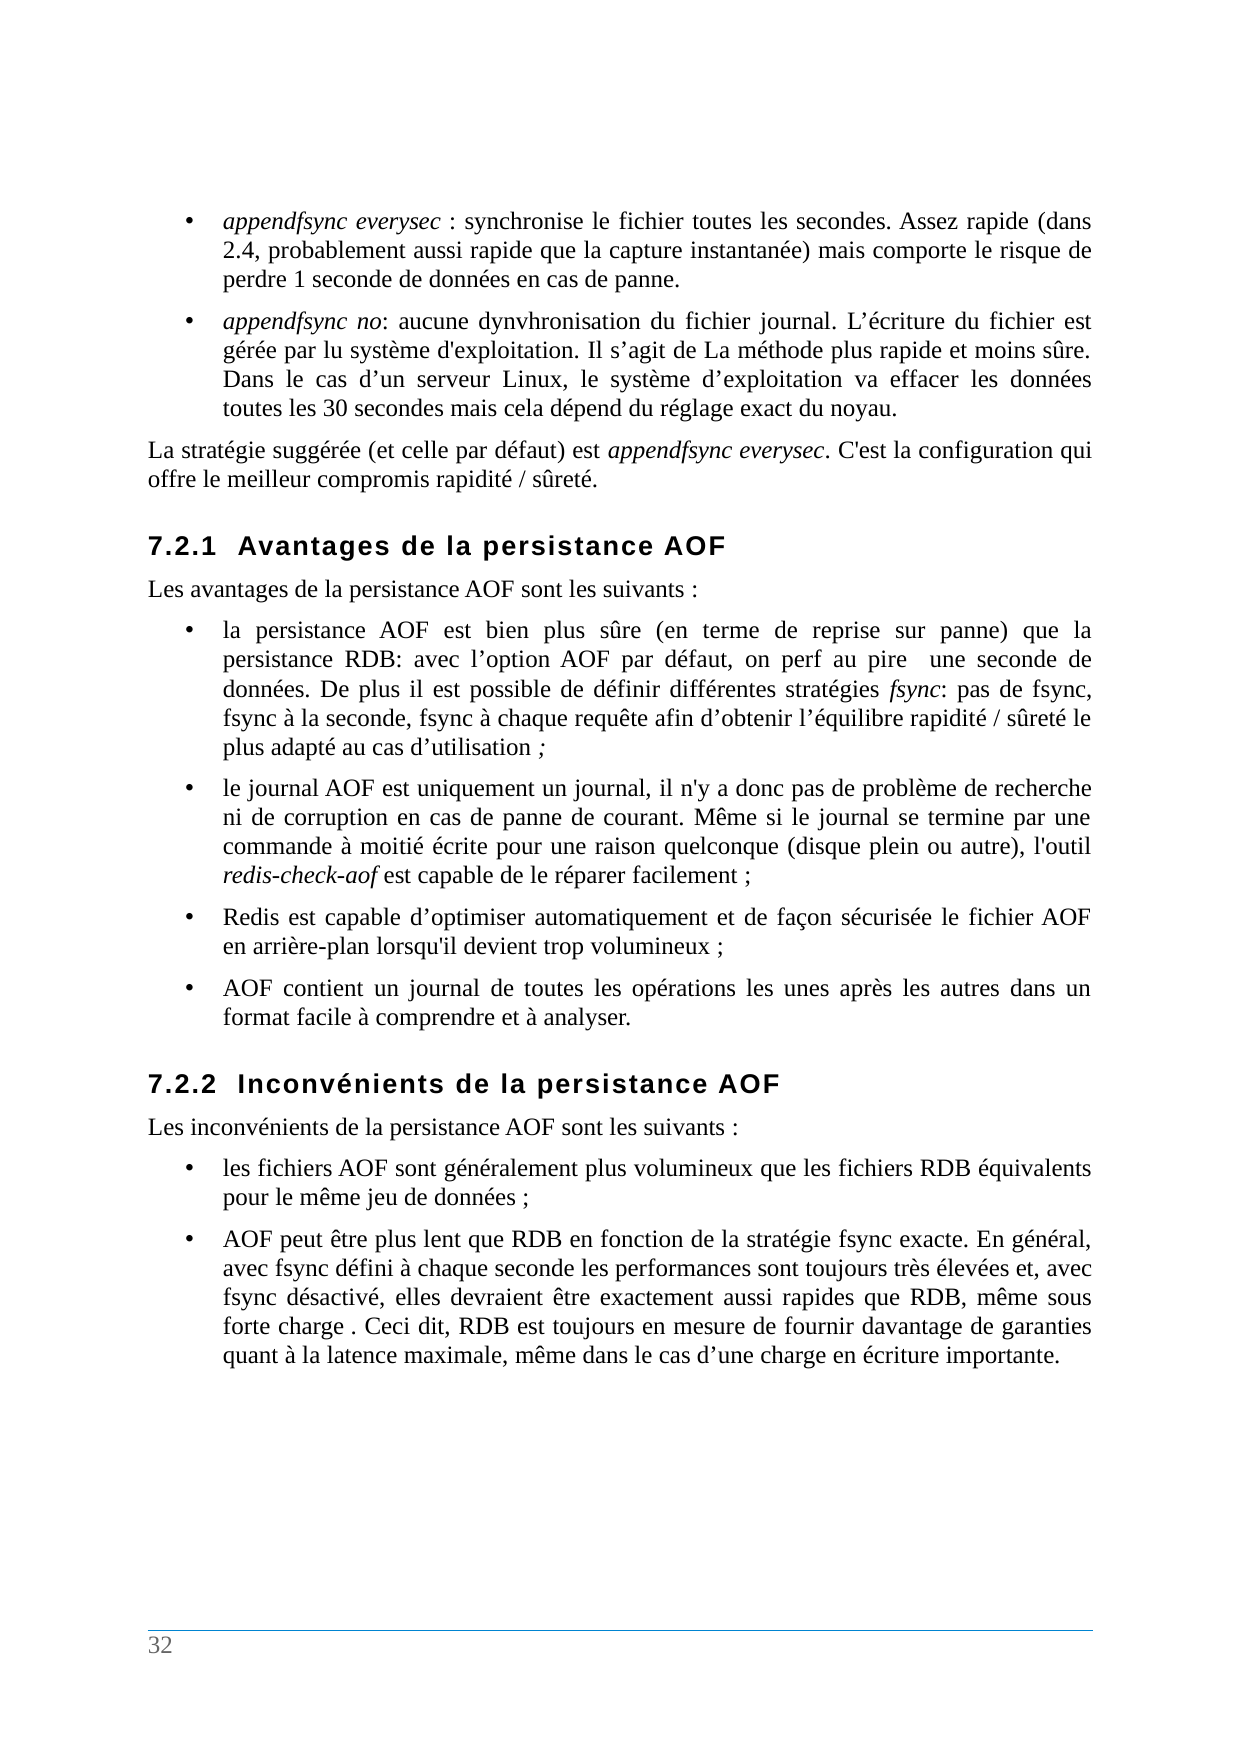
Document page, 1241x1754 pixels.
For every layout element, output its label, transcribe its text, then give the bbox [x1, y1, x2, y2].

list appendfsync no: aucune dynvhronisation du fichier journal. L’écriture du fichier est gérée par lu système d'exploitation. Il s’agit de La méthode plus rapide et moins sûre. Dans le cas d’un serveur Linux, le système d’exploitation va effacer les données toutes les 30 secondes mais cela dépend du réglage exact du noyau. [185, 306, 1093, 422]
list AOF peut être plus lent que RDB en fonction de la stratégie fsync exacte. En général, avec fsync défini à chaque seconde les performances sont toujours très élevées et, avec fsync désactivé, elles devraient être exactement aussi rapides que RDB, même sous forte charge . Ceci dit, RDB est toujours en mesure de fournir davantage de garanties quant à la latence maximale, même dans le cas d’une charge en écriture importante. [185, 1224, 1093, 1369]
list appendfsync everysec : synchronise le fichier toutes les secondes. Assez rapide (dans 2.4, probablement aussi rapide que la capture instantanée) mais comporte le risque de perdre 1 seconde de données en cas de panne. [185, 206, 1093, 293]
list la persistance AOF est bien plus sûre (en terme de reprise sur panne) que la persistance RDB: avec l’option AOF par défaut, on perf au pire une seconde de données. De plus il est possible de définir différentes stratégies fsync: pas de fsync, fsync à la seconde, fsync à chaque requête afin d’obtenir l’équilibre rapidité / sûreté le plus adapté au cas d’utilisation ; [185, 615, 1093, 761]
list le journal AOF est uniquement un journal, il n'y a donc pas de problème de recherche ni de corruption en cas de panne de courant. Même si le journal se termine par une commande à moitié écrite pour une raison quelconque (disque plein ou autre), l'outil redis-check-aof est capable de le réparer facilement ; [185, 773, 1093, 889]
text Les avantages de la persistance AOF sont les suivants : [148, 574, 1093, 603]
text Les inconvénients de la persistance AOF sont les suivants : [148, 1112, 1093, 1141]
text La stratégie suggérée (et celle par défaut) est appendfsync everysec. C'est la configuration qui offre le meilleur compromis rapidité / sûreté. [148, 434, 1093, 493]
list les fichiers AOF sont généralement plus volumineux que les fichiers RDB équivalents pour le même jeu de données ; [185, 1153, 1093, 1211]
list Redis est capable d’optimiser automatiquement et de façon sécurisée le fichier AOF en arrière-plan lorsqu'il devient trop volumineux ; [185, 902, 1093, 960]
subtitle Inconvénients de la persistance AOF [148, 1068, 1093, 1099]
list AOF contient un journal de toutes les opérations les unes après les autres dans un format facile à comprendre et à analyser. [185, 972, 1093, 1031]
subtitle Avantages de la persistance AOF [148, 530, 1093, 561]
